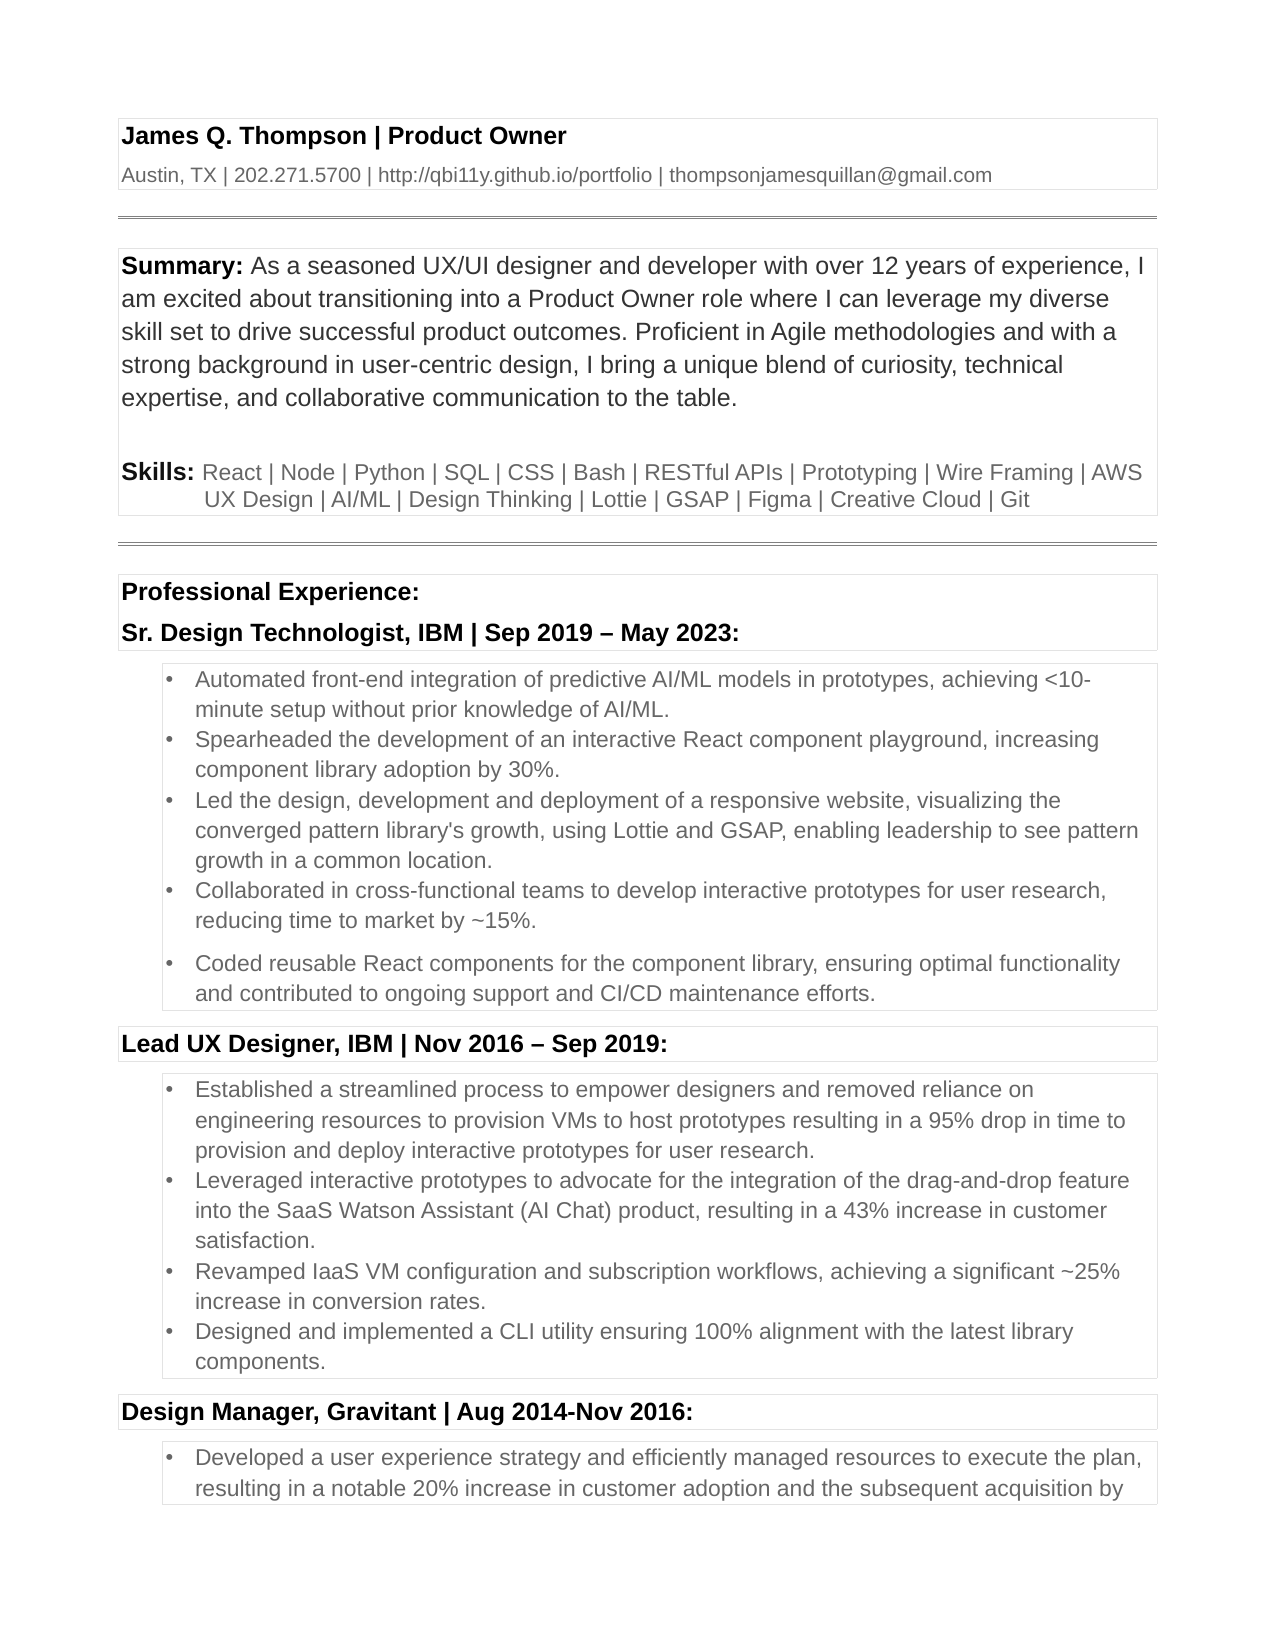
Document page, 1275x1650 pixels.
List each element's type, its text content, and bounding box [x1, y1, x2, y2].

list Revamped IaaS VM configuration and subscription workflows, achieving a significant ~25% increase in conversion rates. [163, 1254, 1157, 1314]
list Established a streamlined process to empower designers and removed reliance on engineering resources to provision VMs to host prototypes resulting in a 95% drop in time to provision and deploy interactive prototypes for user research. [163, 1074, 1157, 1163]
list Collaborated in cross-functional teams to develop interactive prototypes for user research, reducing time to market by ~15%. [163, 874, 1157, 934]
text Professional Experience: [119, 575, 1157, 606]
text Lead UX Designer, IBM | Nov 2016 – Sep 2019: [119, 1027, 1157, 1061]
text Sr. Design Technologist, IBM | Sep 2019 – May 2023: [119, 615, 1157, 650]
text Skills: React | Node | Python | SQL | CSS | Bash | RESTful APIs | Prototyping | Wire Framing | AWS UX Design | AI/ML | Design Thinking | Lottie | GSAP | Figma | Creative Cloud | Git [119, 426, 1157, 515]
list Designed and implemented a CLI utility ensuring 100% alignment with the latest library components. [163, 1315, 1157, 1378]
text Summary: As a seasoned UX/UI designer and developer with over 12 years of experience, I am excited about transitioning into a Product Owner role where I can leverage my diverse skill set to drive successful product outcomes. Proficient in Agile methodologies and with a strong background in user-centric design, I bring a unique blend of curiosity, technical expertise, and collaborative communication to the table. [119, 249, 1157, 412]
list Coded reusable React components for the component library, ensuring optimal functionality and contributed to ongoing support and CI/CD maintenance efforts. [163, 947, 1157, 1010]
text Austin, TX | 202.271.5700 | http://qbi11y.github.io/portfolio | thompsonjamesquillan@gmail.com [119, 159, 1157, 189]
list Developed a user experience strategy and efficiently managed resources to execute the plan, resulting in a notable 20% increase in customer adoption and the subsequent acquisition by [163, 1442, 1157, 1504]
list Automated front-end integration of predictive AI/ML models in prototypes, achieving <10-minute setup without prior knowledge of AI/ML. [163, 664, 1157, 722]
text Design Manager, Gravitant | Aug 2014-Nov 2016: [119, 1395, 1157, 1429]
list Led the design, development and deployment of a responsive website, visualizing the converged pattern library's growth, using Lottie and GSAP, enabling leadership to see pattern growth in a common location. [163, 783, 1157, 873]
text James Q. Thompson | Product Owner [119, 119, 1157, 150]
list Leveraged interactive prototypes to advocate for the integration of the drag-and-drop feature into the SaaS Watson Assistant (AI Chat) product, resulting in a 43% increase in customer satisfaction. [163, 1164, 1157, 1254]
list Spearheaded the development of an interactive React component playground, increasing component library adoption by 30%. [163, 723, 1157, 783]
